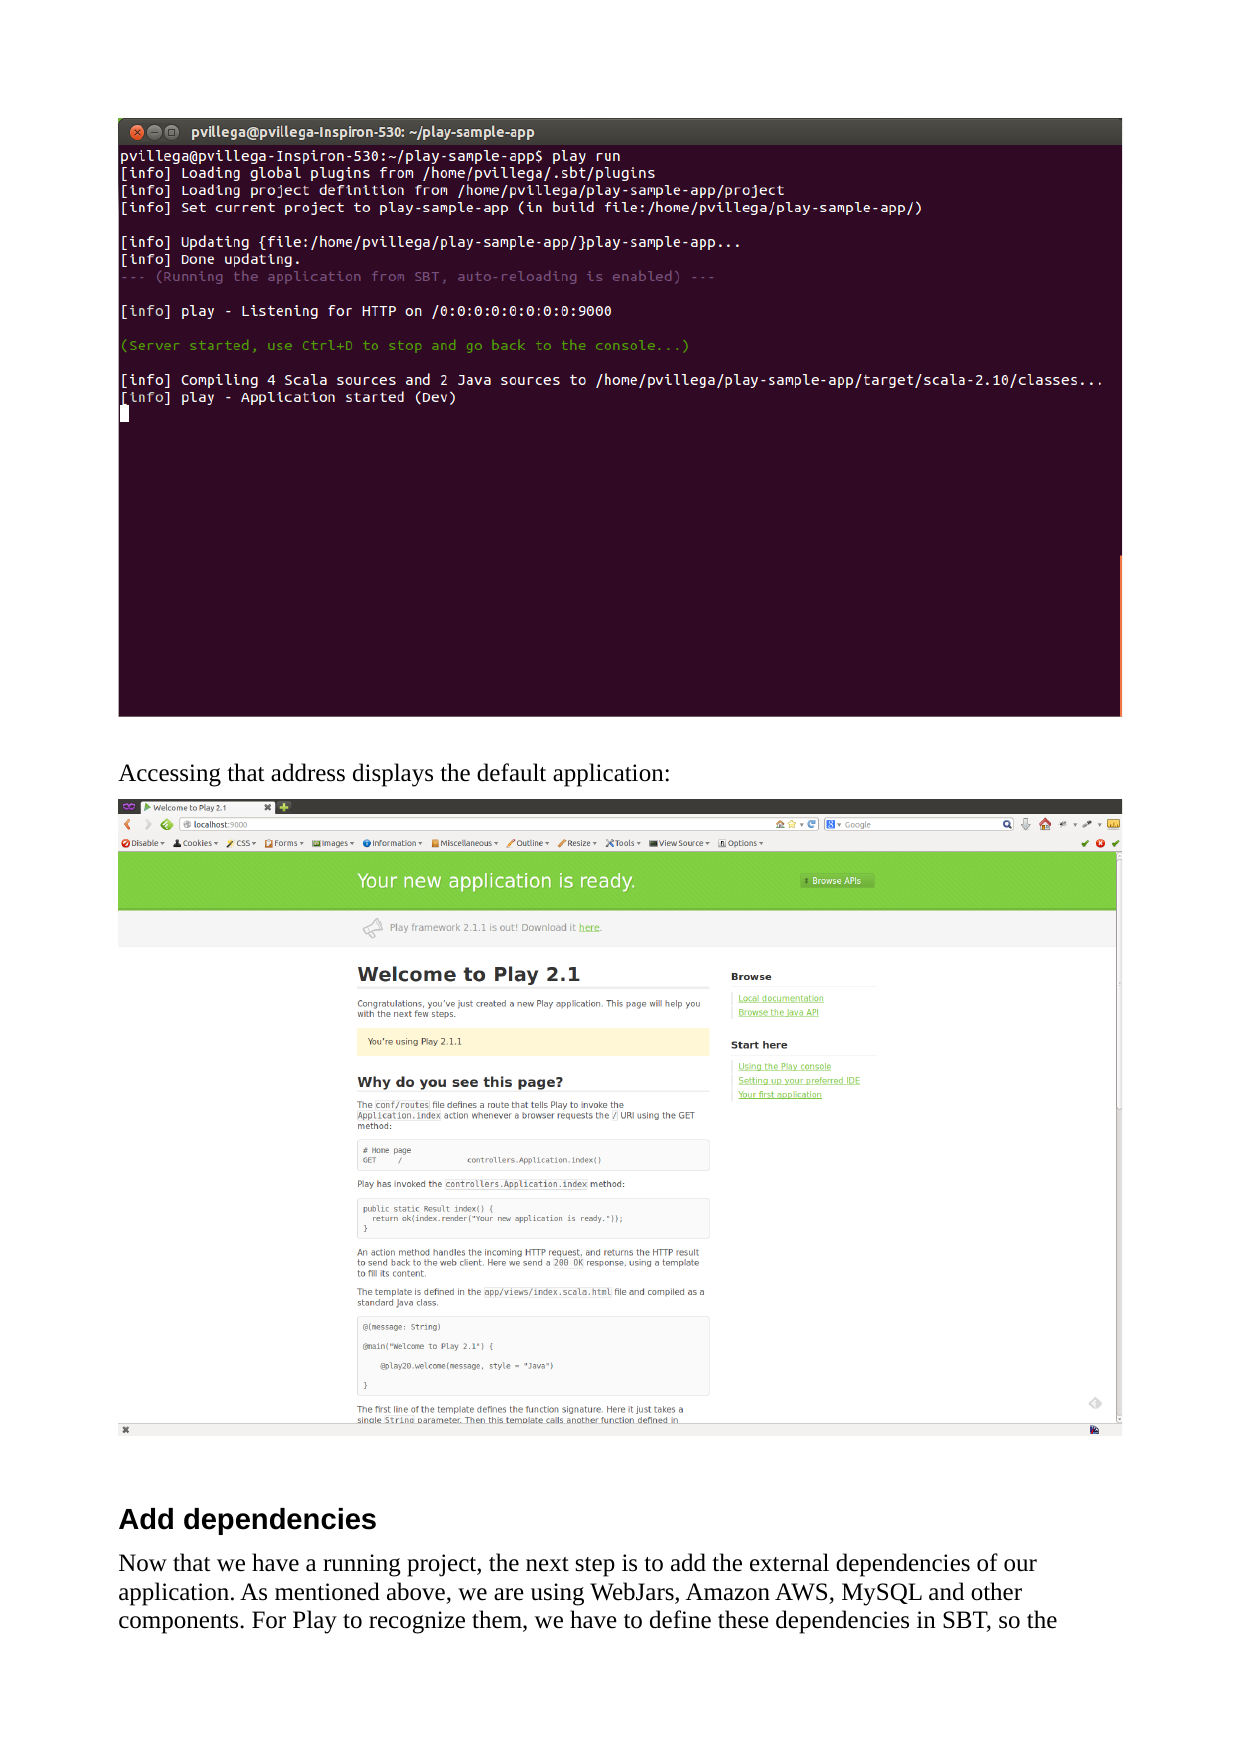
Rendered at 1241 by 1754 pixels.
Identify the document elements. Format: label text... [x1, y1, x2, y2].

picture [118, 118, 1123, 717]
subtitle Add dependencies [118, 1502, 1122, 1536]
text Accessing that address displays the default application: [118, 758, 1122, 787]
text Now that we have a running project, the next step is to add the external dependencies of our application. As mentioned above, we are using WebJars, Amazon AWS, MySQL and other components. For Play to recognize them, we have to define these dependencies in SBT, so the [118, 1548, 1122, 1634]
picture [118, 799, 1123, 1436]
